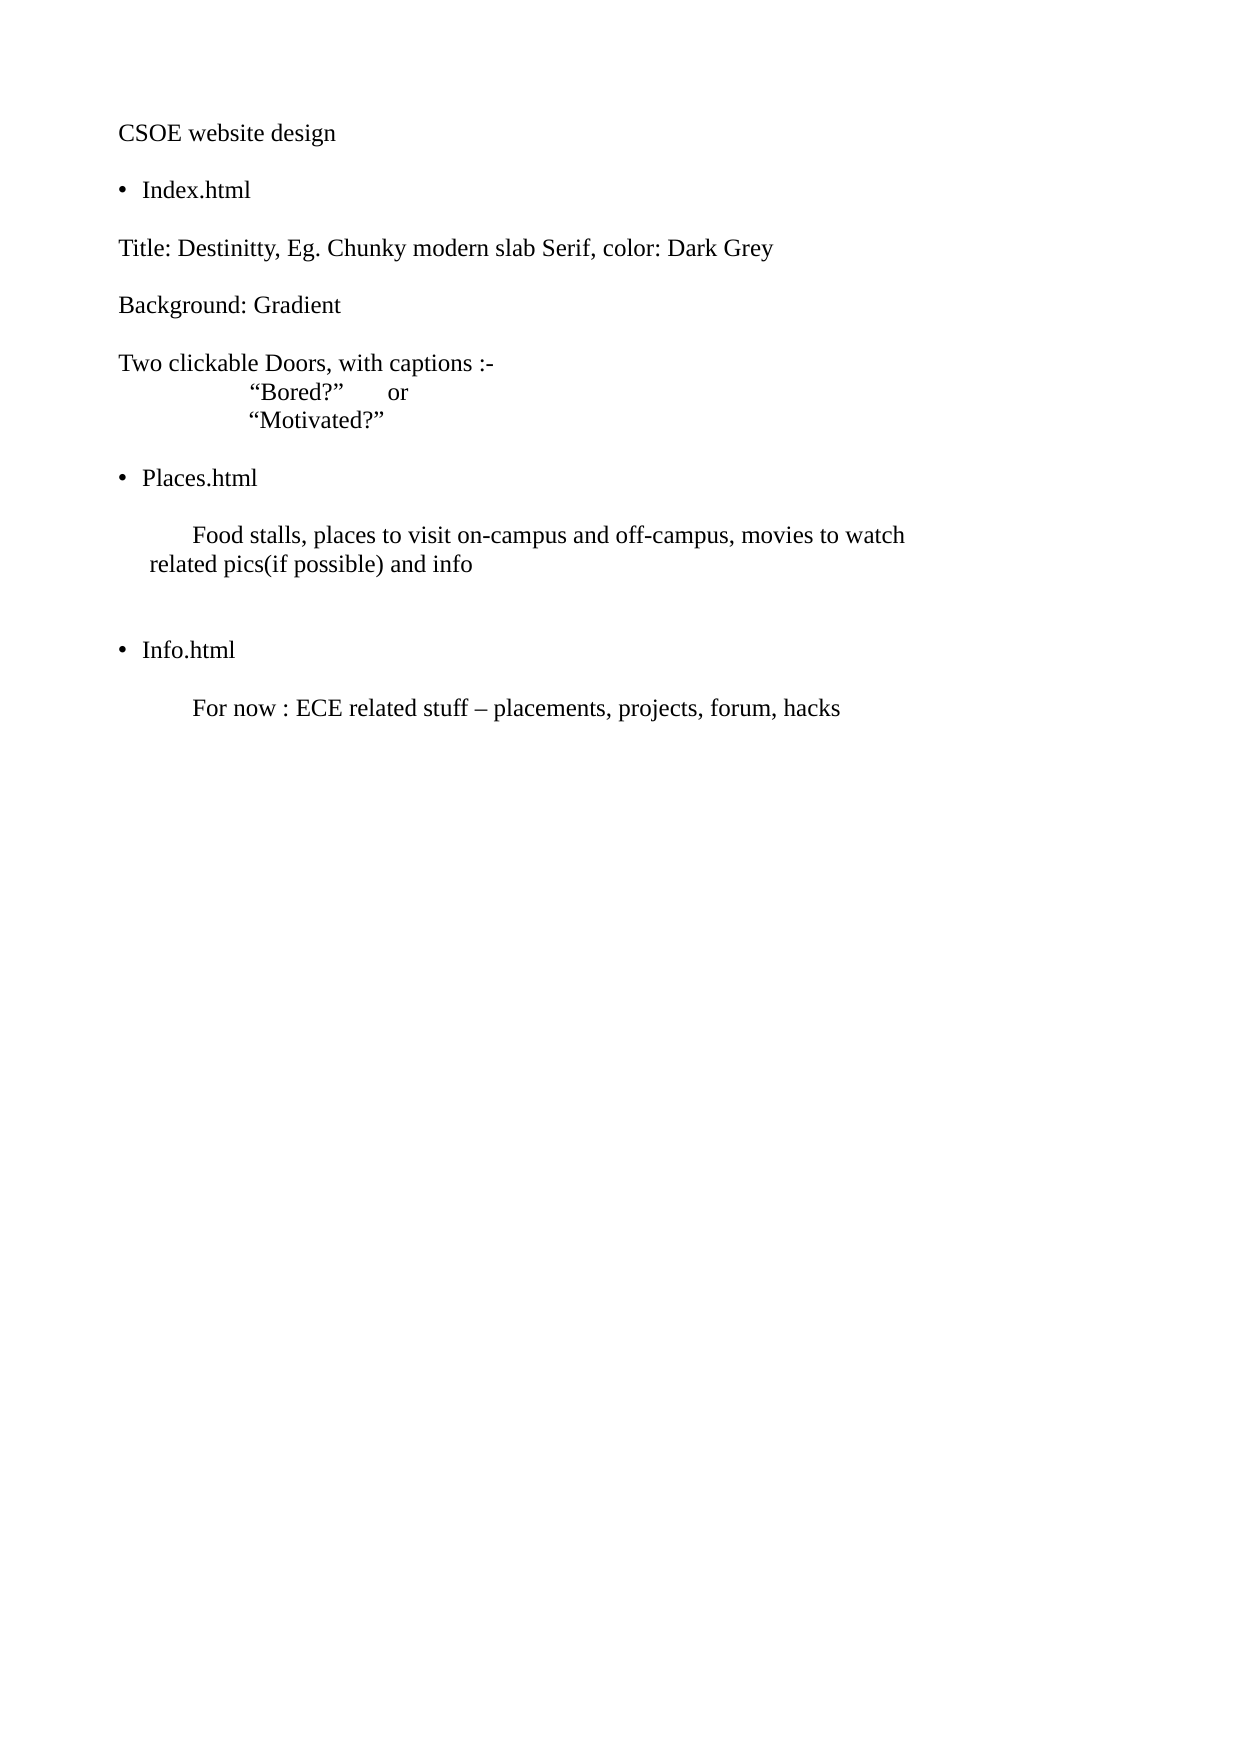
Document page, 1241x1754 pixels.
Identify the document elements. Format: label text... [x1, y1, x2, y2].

text Background: Gradient [118, 291, 1122, 319]
list Places.html [118, 463, 1122, 492]
text Title: Destinitty, Eg. Chunky modern slab Serif, color: Dark Grey [118, 233, 1122, 262]
list Index.html [118, 176, 1122, 204]
list Info.html [118, 636, 1122, 664]
text “Motivated?” [118, 406, 1122, 434]
text Food stalls, places to visit on-campus and off-campus, movies to watch [118, 521, 1122, 549]
text “Bored?” or [118, 377, 1122, 406]
text Two clickable Doors, with captions :- [118, 348, 1122, 377]
text CSOE website design [118, 118, 1122, 147]
text related pics(if possible) and info [118, 549, 1122, 578]
text For now : ECE related stuff – placements, projects, forum, hacks [118, 693, 1122, 722]
